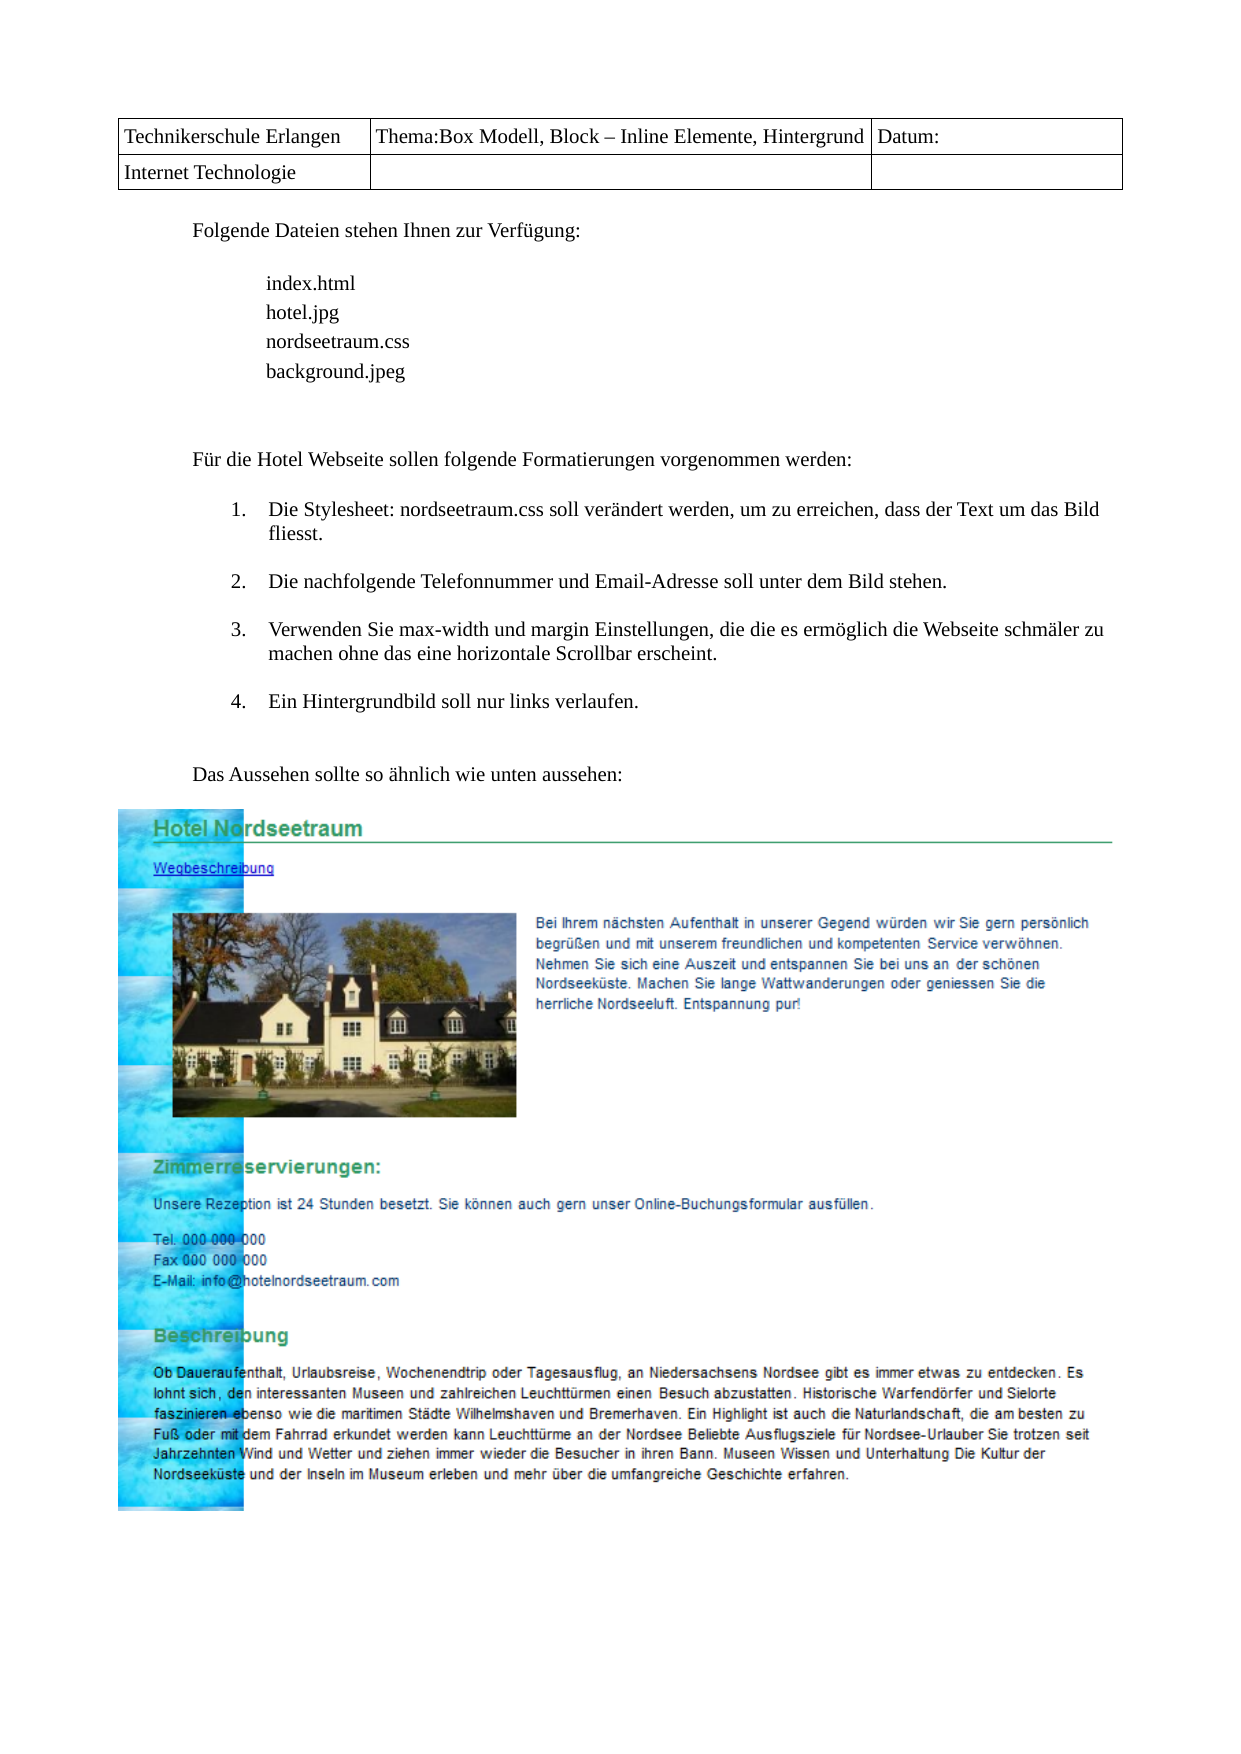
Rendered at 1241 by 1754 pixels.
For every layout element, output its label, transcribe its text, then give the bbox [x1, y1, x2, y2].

picture [118, 809, 1122, 1511]
table_header Thema:Box Modell, Block – Inline Elemente, Hintergrund [371, 119, 871, 154]
list Verwenden Sie max-width und margin Einstellungen, die die es ermöglich die Webseite schmäler zu machen ohne das eine horizontale Scrollbar erscheint. [231, 617, 1122, 665]
text Für die Hotel Webseite sollen folgende Formatierungen vorgenommen werden: [118, 443, 1122, 473]
table_cell Internet Technologie [119, 155, 370, 189]
text hotel.jpg [118, 296, 1122, 325]
table_cell [371, 155, 871, 189]
table_cell [872, 155, 1122, 189]
list Die nachfolgende Telefonnummer und Email-Adresse soll unter dem Bild stehen. [231, 569, 1122, 593]
list Ein Hintergrundbild soll nur links verlaufen. [231, 689, 1122, 713]
text background.jpeg [118, 355, 1122, 384]
table_header Technikerschule Erlangen [119, 119, 370, 154]
text Das Aussehen sollte so ähnlich wie unten aussehen: [118, 761, 1122, 786]
text index.html [118, 266, 1122, 296]
table_header Datum: [872, 119, 1122, 154]
list Die Stylesheet: nordseetraum.css soll verändert werden, um zu erreichen, dass der Text um das Bild fliesst. [231, 497, 1122, 545]
text nordseetraum.css [118, 325, 1122, 355]
text Folgende Dateien stehen Ihnen zur Verfügung: [118, 218, 1122, 242]
